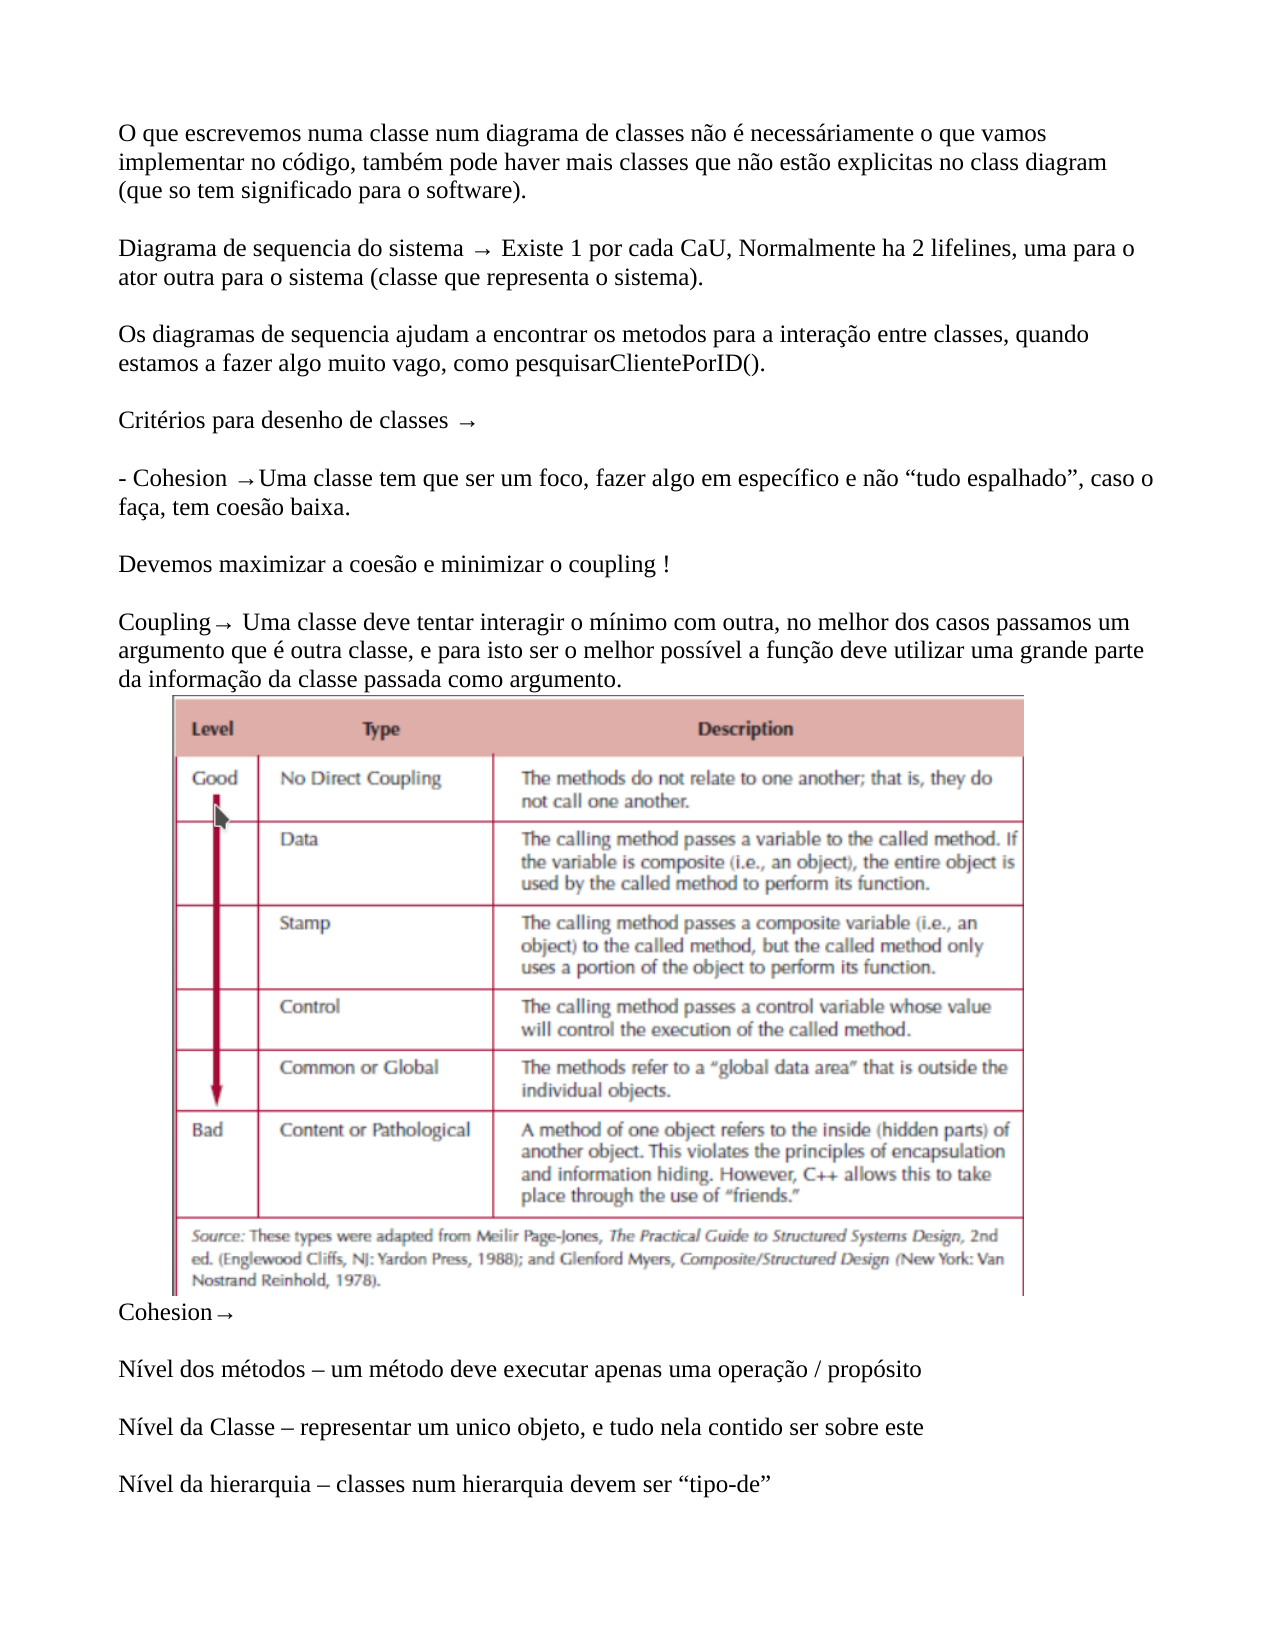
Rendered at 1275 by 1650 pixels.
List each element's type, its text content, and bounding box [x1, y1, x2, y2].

text Nível da hierarquia – classes num hierarquia devem ser “tipo-de” [118, 1469, 1157, 1498]
text - Cohesion →Uma classe tem que ser um foco, fazer algo em específico e não “tudo espalhado”, caso o faça, tem coesão baixa. [118, 463, 1157, 521]
text Nível dos métodos – um método deve executar apenas uma operação / propósito [118, 1354, 1157, 1383]
text O que escrevemos numa classe num diagrama de classes não é necessáriamente o que vamos implementar no código, também pode haver mais classes que não estão explicitas no class diagram (que so tem significado para o software). [118, 118, 1157, 204]
text Os diagramas de sequencia ajudam a encontrar os metodos para a interação entre classes, quando estamos a fazer algo muito vago, como pesquisarClientePorID(). [118, 319, 1157, 377]
text Diagrama de sequencia do sistema → Existe 1 por cada CaU, Normalmente ha 2 lifelines, uma para o ator outra para o sistema (classe que representa o sistema). [118, 233, 1157, 291]
text Nível da Classe – representar um unico objeto, e tudo nela contido ser sobre este [118, 1412, 1157, 1441]
text Devemos maximizar a coesão e minimizar o coupling ! [118, 549, 1157, 578]
picture [172, 695, 1024, 1296]
text Coupling→ Uma classe deve tentar interagir o mínimo com outra, no melhor dos casos passamos um argumento que é outra classe, e para isto ser o melhor possível a função deve utilizar uma grande parte da informação da classe passada como argumento. [118, 607, 1157, 693]
text Cohesion→ [118, 1297, 1157, 1326]
text Critérios para desenho de classes → [118, 406, 1157, 434]
